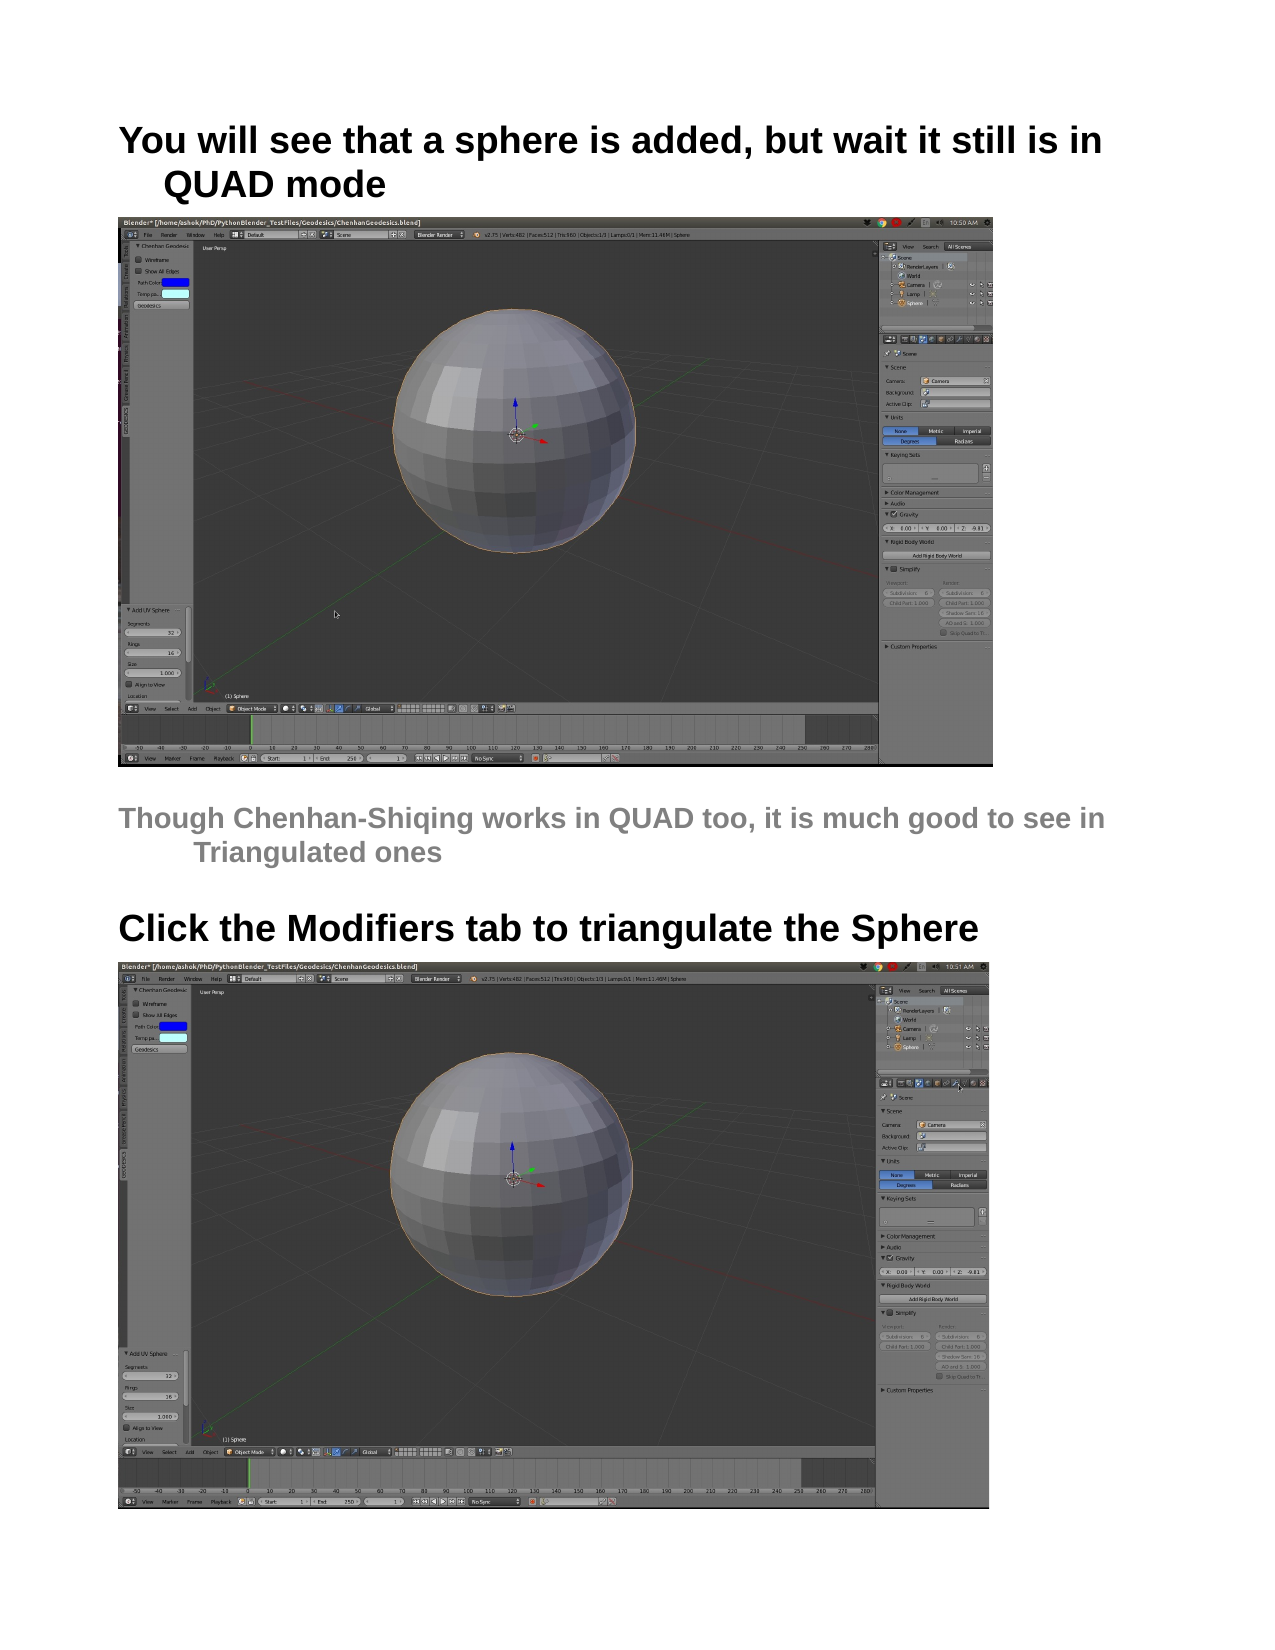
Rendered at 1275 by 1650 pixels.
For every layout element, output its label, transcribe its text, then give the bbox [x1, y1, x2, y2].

subtitle Click the Modifiers tab to triangulate the Sphere [118, 906, 1157, 949]
subtitle Though Chenhan-Shiqing works in QUAD too, it is much good to see in Triangulated ones [118, 801, 1157, 868]
picture [118, 217, 993, 767]
subtitle You will see that a sphere is added, but wait it still is in QUAD mode [118, 118, 1157, 205]
picture [118, 962, 990, 1509]
